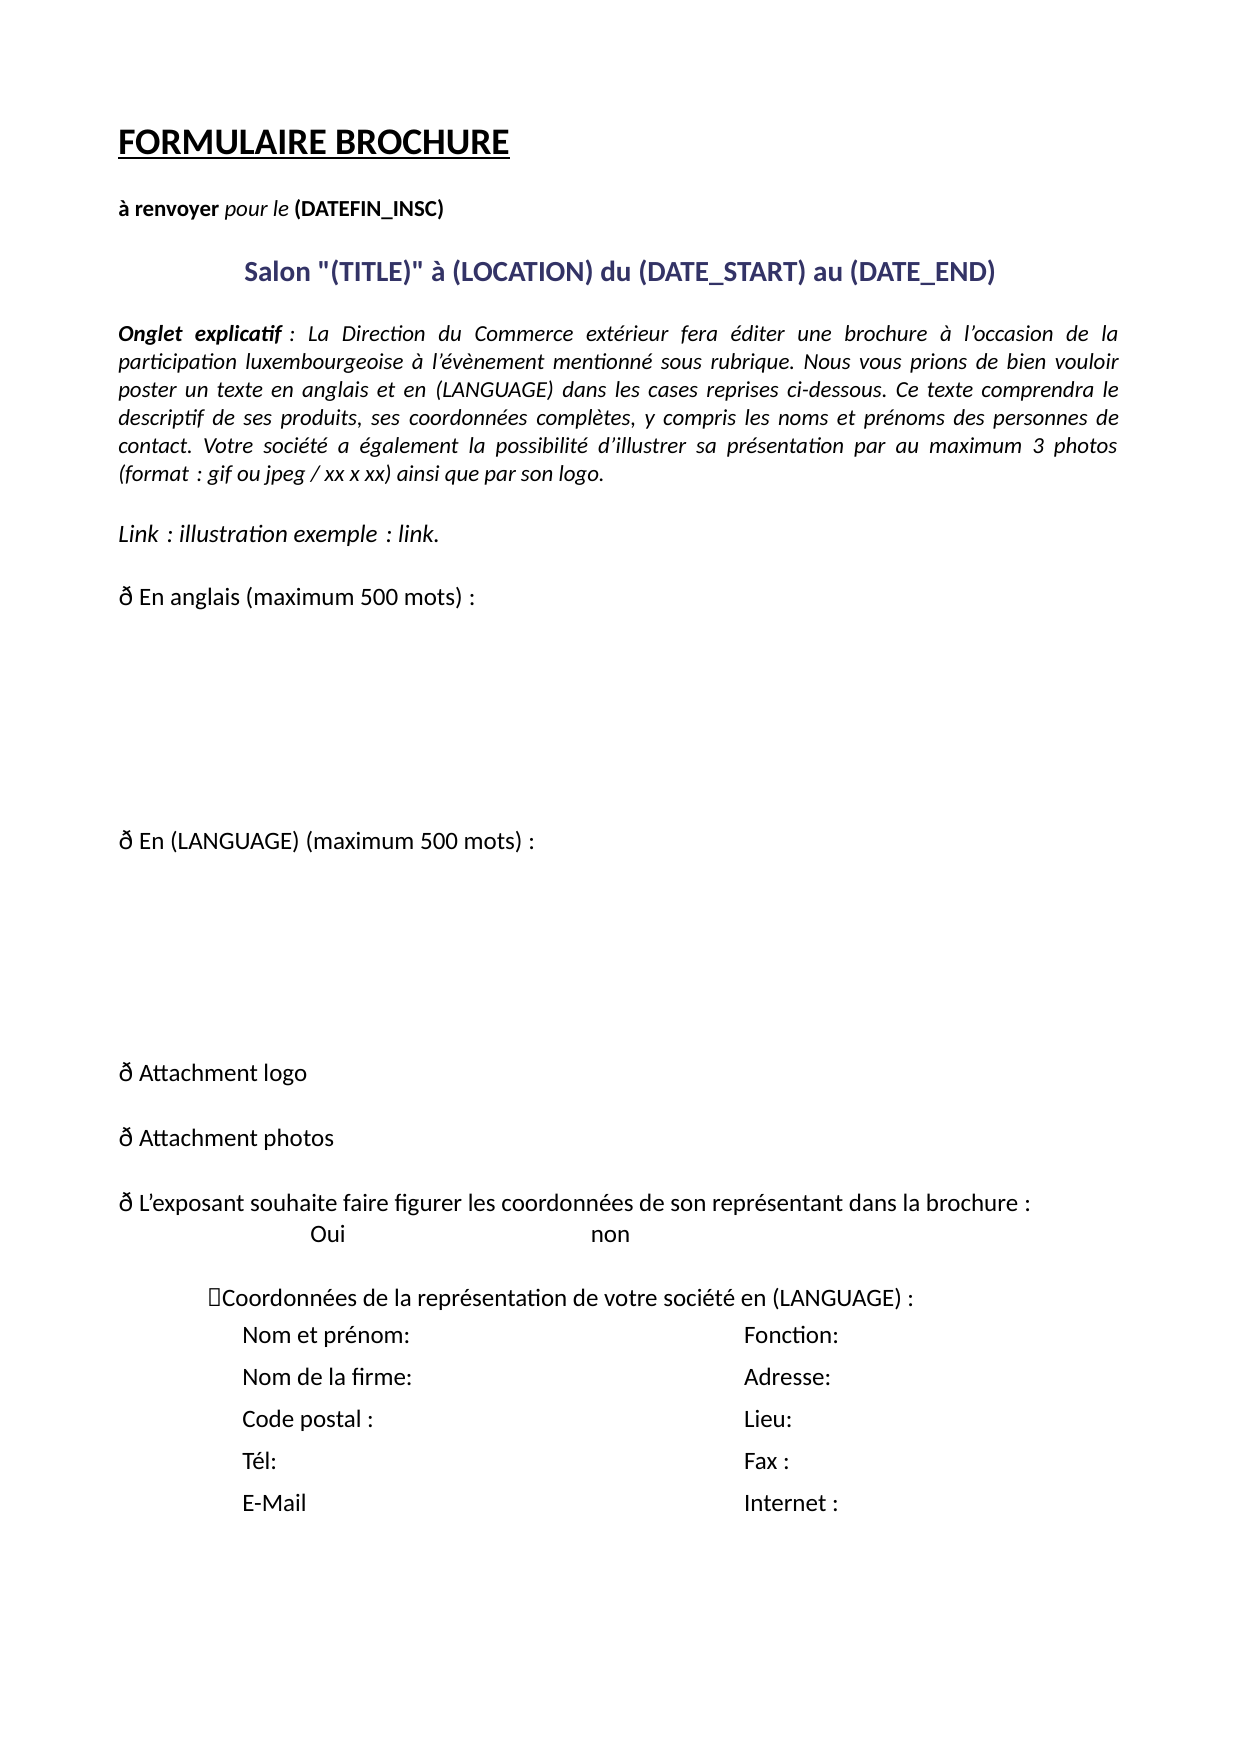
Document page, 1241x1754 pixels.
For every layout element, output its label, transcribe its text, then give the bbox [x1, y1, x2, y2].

table_cell Fax : [620, 1439, 1122, 1481]
table_header [119, 644, 1119, 792]
text Coordonnées de la représentation de votre société en (LANGUAGE) : [118, 1279, 1122, 1313]
text à renvoyer pour le (DATEFIN_INSC) [118, 194, 1122, 222]
text FORMULAIRE BROCHURE [118, 118, 1122, 164]
table_header Nom et prénom: [118, 1313, 620, 1355]
table_header Fonction: [620, 1313, 1122, 1355]
text Link : illustration exemple : link. [118, 518, 1122, 548]
text ð Attachment logo [118, 1055, 1122, 1089]
table_cell Internet : [620, 1481, 1122, 1523]
text Oui non [118, 1218, 1122, 1249]
table_cell Lieu: [620, 1397, 1122, 1439]
text ð En (LANGUAGE) (maximum 500 mots) : [118, 822, 1122, 856]
table_cell Adresse: [620, 1355, 1122, 1397]
table_cell Code postal : [118, 1397, 620, 1439]
text ð En anglais (maximum 500 mots) : [118, 579, 1122, 613]
table_cell E-Mail [118, 1481, 620, 1523]
text ð L’exposant souhaite faire figurer les coordonnées de son représentant dans la brochure : [118, 1184, 1122, 1218]
table_header [119, 887, 1120, 1024]
text Onglet explicatif : La Direction du Commerce extérieur fera éditer une brochure à l’occasion de la participation luxembourgeoise à l’évènement mentionné sous rubrique. Nous vous prions de bien vouloir poster un texte en anglais et en (LANGUAGE) dans les cases reprises ci-dessous. Ce texte comprendra le descriptif de ses produits, ses coordonnées complètes, y compris les noms et prénoms des personnes de contact. Votre société a également la possibilité d’illustrer sa présentation par au maximum 3 photos (format : gif ou jpeg / xx x xx) ainsi que par son logo. [118, 319, 1122, 487]
table_cell Nom de la firme: [118, 1355, 620, 1397]
text ð Attachment photos [118, 1119, 1122, 1154]
subtitle Salon "(TITLE)" à (LOCATION) du (DATE_START) au (DATE_END) [118, 253, 1122, 289]
table_cell Tél: [118, 1439, 620, 1481]
